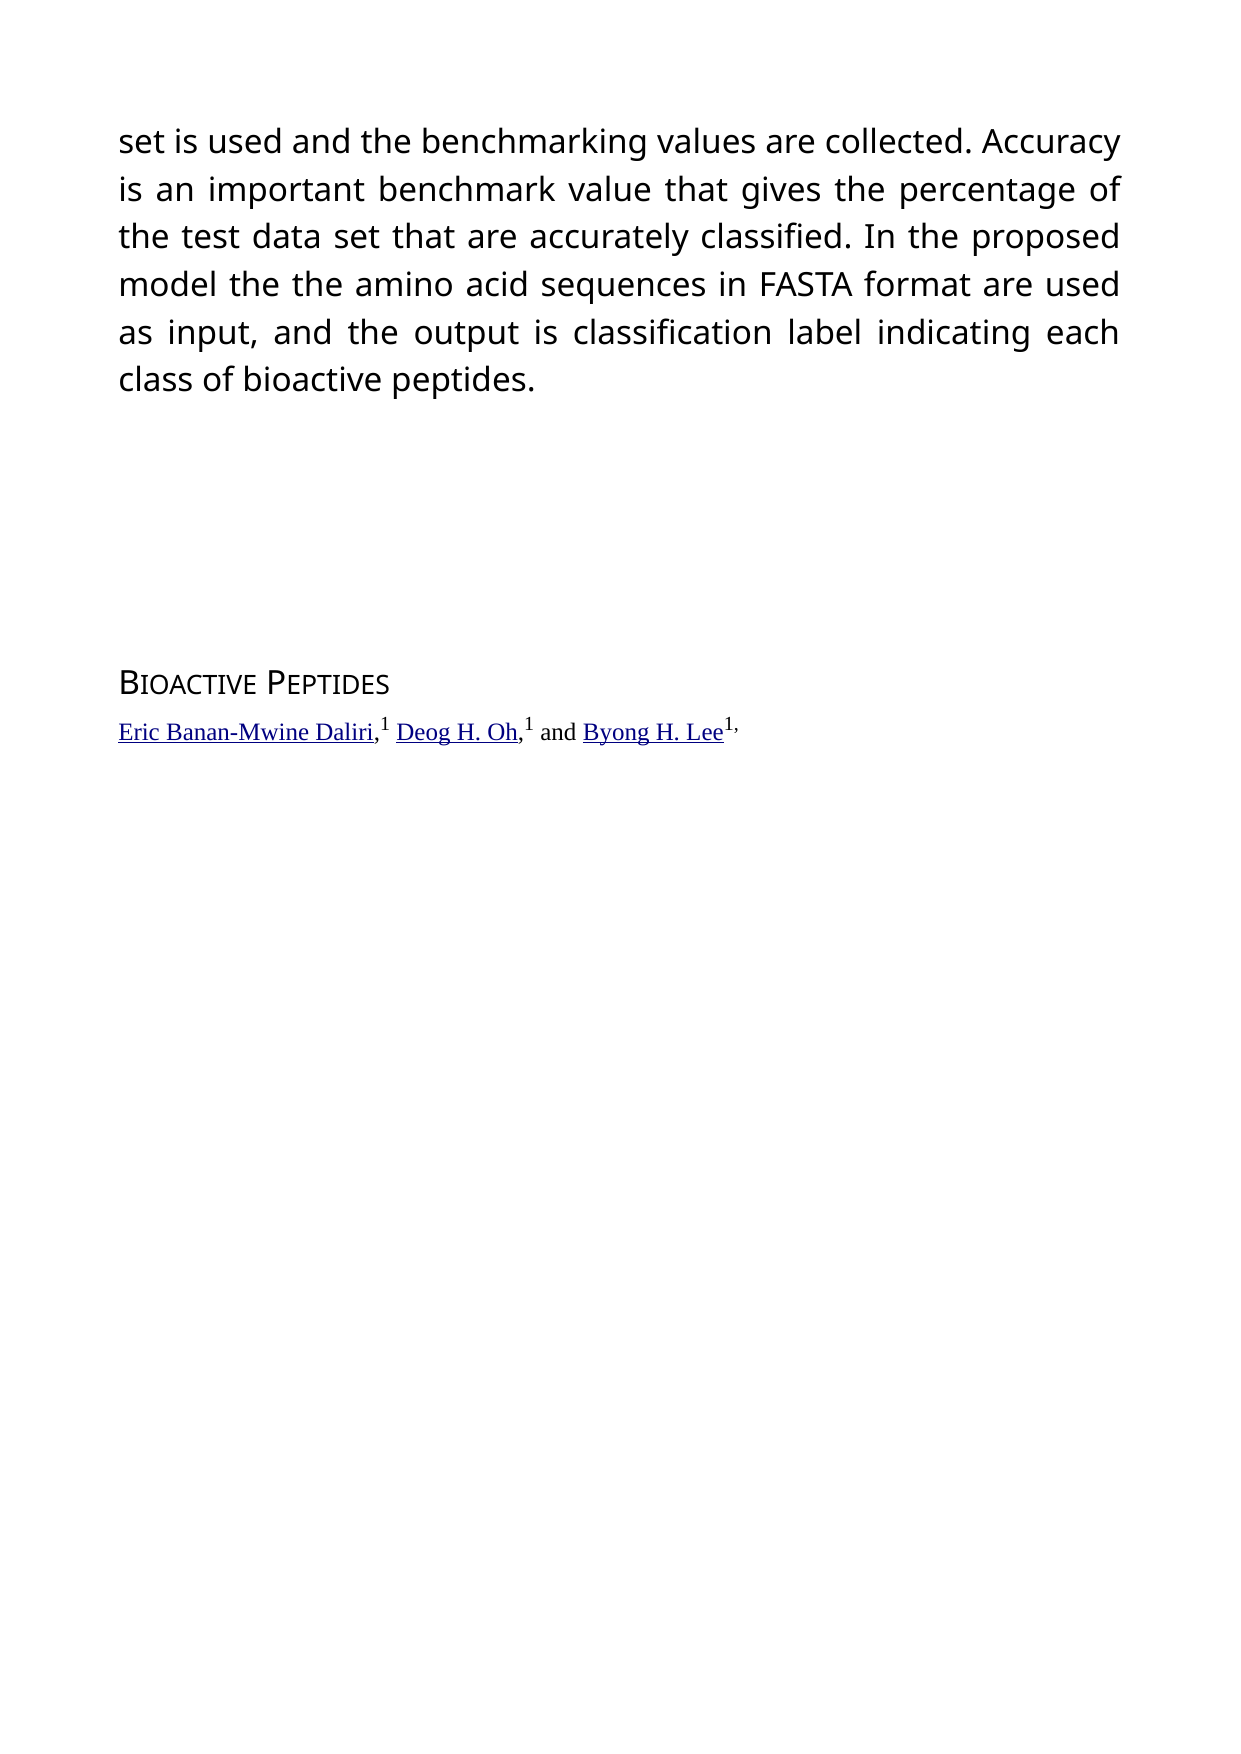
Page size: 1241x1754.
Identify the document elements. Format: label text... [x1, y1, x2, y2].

text set is used and the benchmarking values are collected. Accuracy is an important benchmark value that gives the percentage of the test data set that are accurately classified. In the proposed model the the amino acid sequences in FASTA format are used as input, and the output is classification label indicating each class of bioactive peptides. [118, 118, 1122, 402]
subtitle Bioactive Peptides [118, 658, 1122, 704]
text Eric Banan-Mwine Daliri,1 Deog H. Oh,1 and Byong H. Lee1, [118, 712, 1122, 746]
